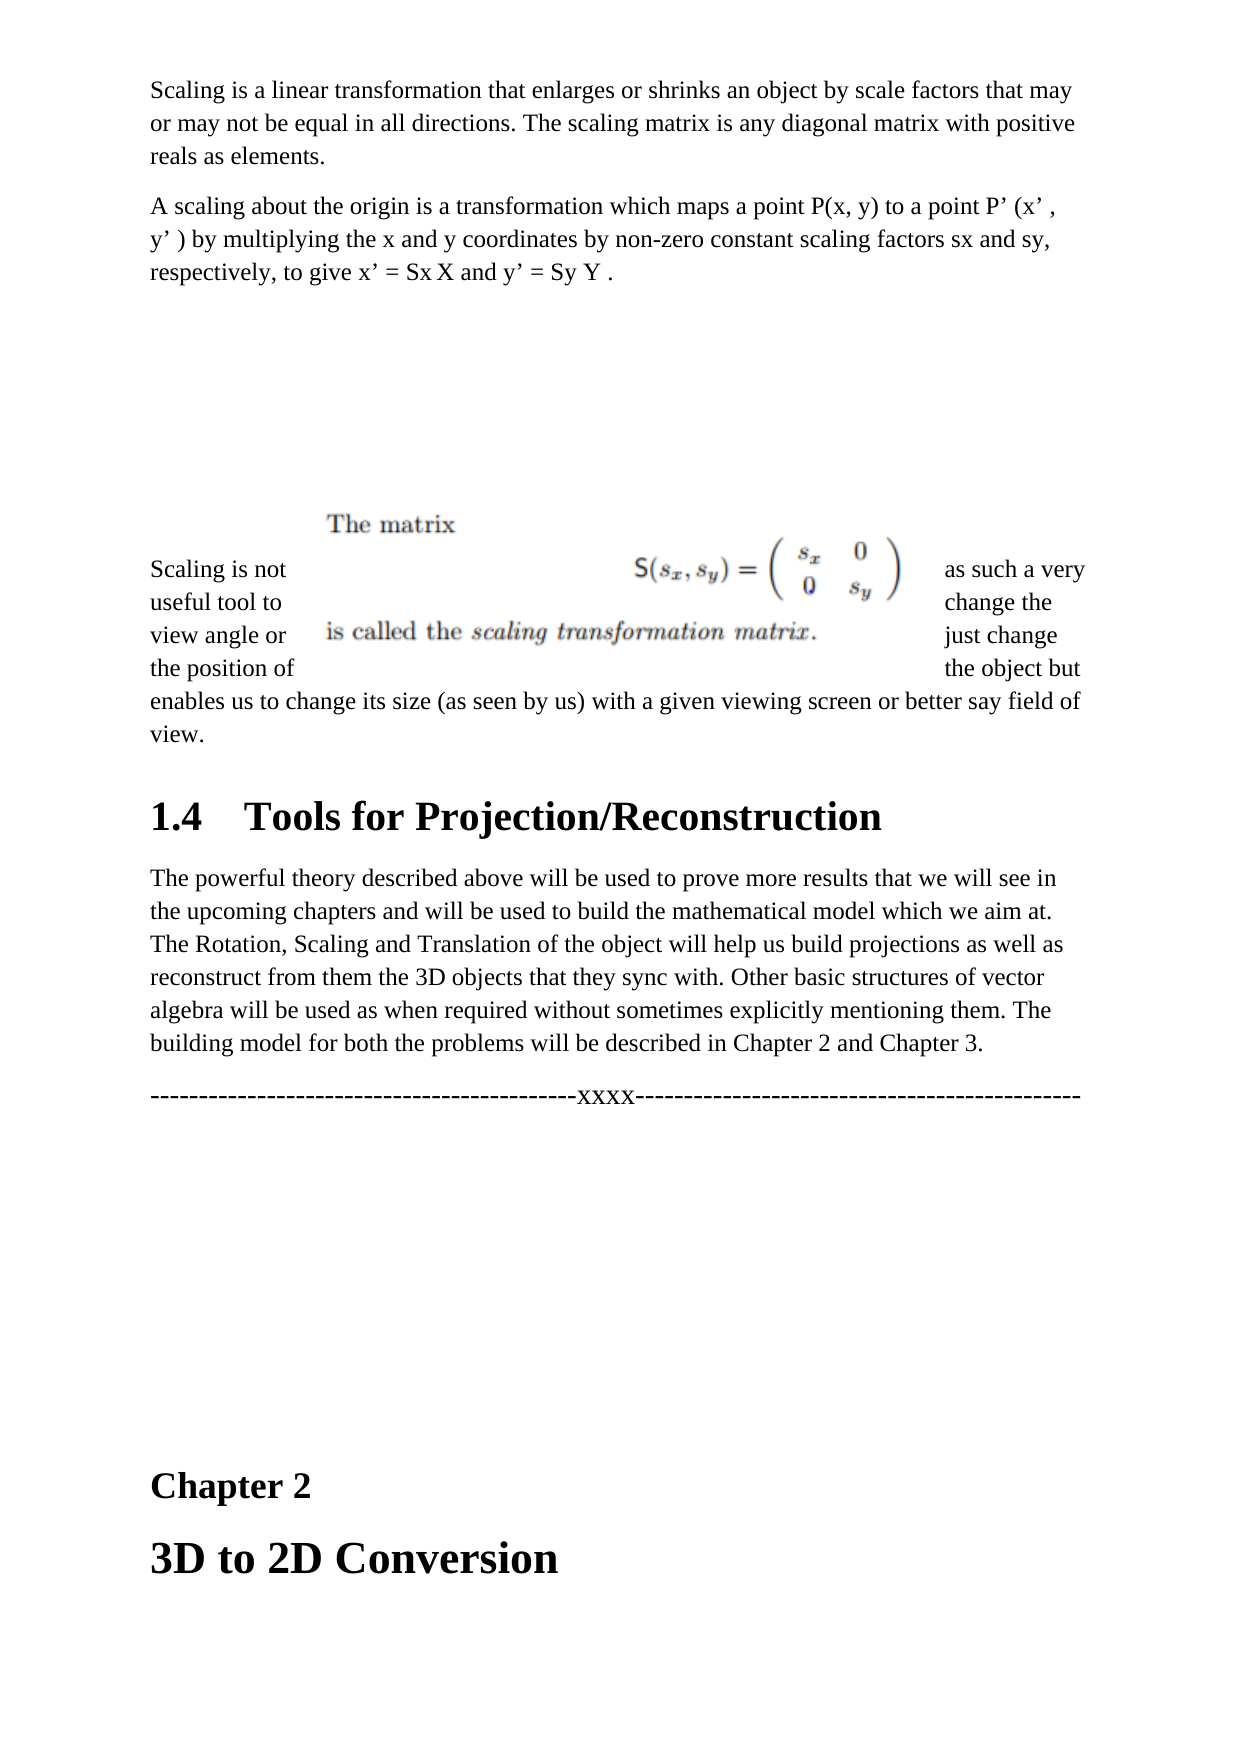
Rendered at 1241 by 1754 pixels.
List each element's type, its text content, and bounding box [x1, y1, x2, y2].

text Scaling is a linear transformation that enlarges or shrinks an object by scale factors that may or may not be equal in all directions. The scaling matrix is any diagonal matrix with positive reals as elements. [150, 75, 1090, 170]
text Chapter 2 [150, 1464, 1090, 1507]
picture [296, 476, 945, 685]
text 3D to 2D Conversion [150, 1530, 1090, 1583]
text Scaling is not as such a very useful tool to change the view angle or just change the position of the object but enables us to change its size (as seen by us) with a given viewing screen or better say field of view. [150, 554, 1090, 748]
text A scaling about the origin is a transformation which maps a point P(x, y) to a point P’ (x’ , y’ ) by multiplying the x and y coordinates by non-zero constant scaling factors sx and sy, respectively, to give x’ = Sx X and y’ = Sy Y . [150, 191, 1090, 286]
text --------------------------------------------xxxx---------------------------------------------- [150, 1077, 1090, 1111]
text The powerful theory described above will be used to prove more results that we will see in the upcoming chapters and will be used to build the mathematical model which we aim at. The Rotation, Scaling and Translation of the object will help us build projections as well as reconstruct from them the 3D objects that they sync with. Other basic structures of vector algebra will be used as when required without sometimes explicitly mentioning them. The building model for both the problems will be described in Chapter 2 and Chapter 3. [150, 863, 1090, 1057]
text 1.4 Tools for Projection/Reconstruction [150, 791, 1090, 839]
